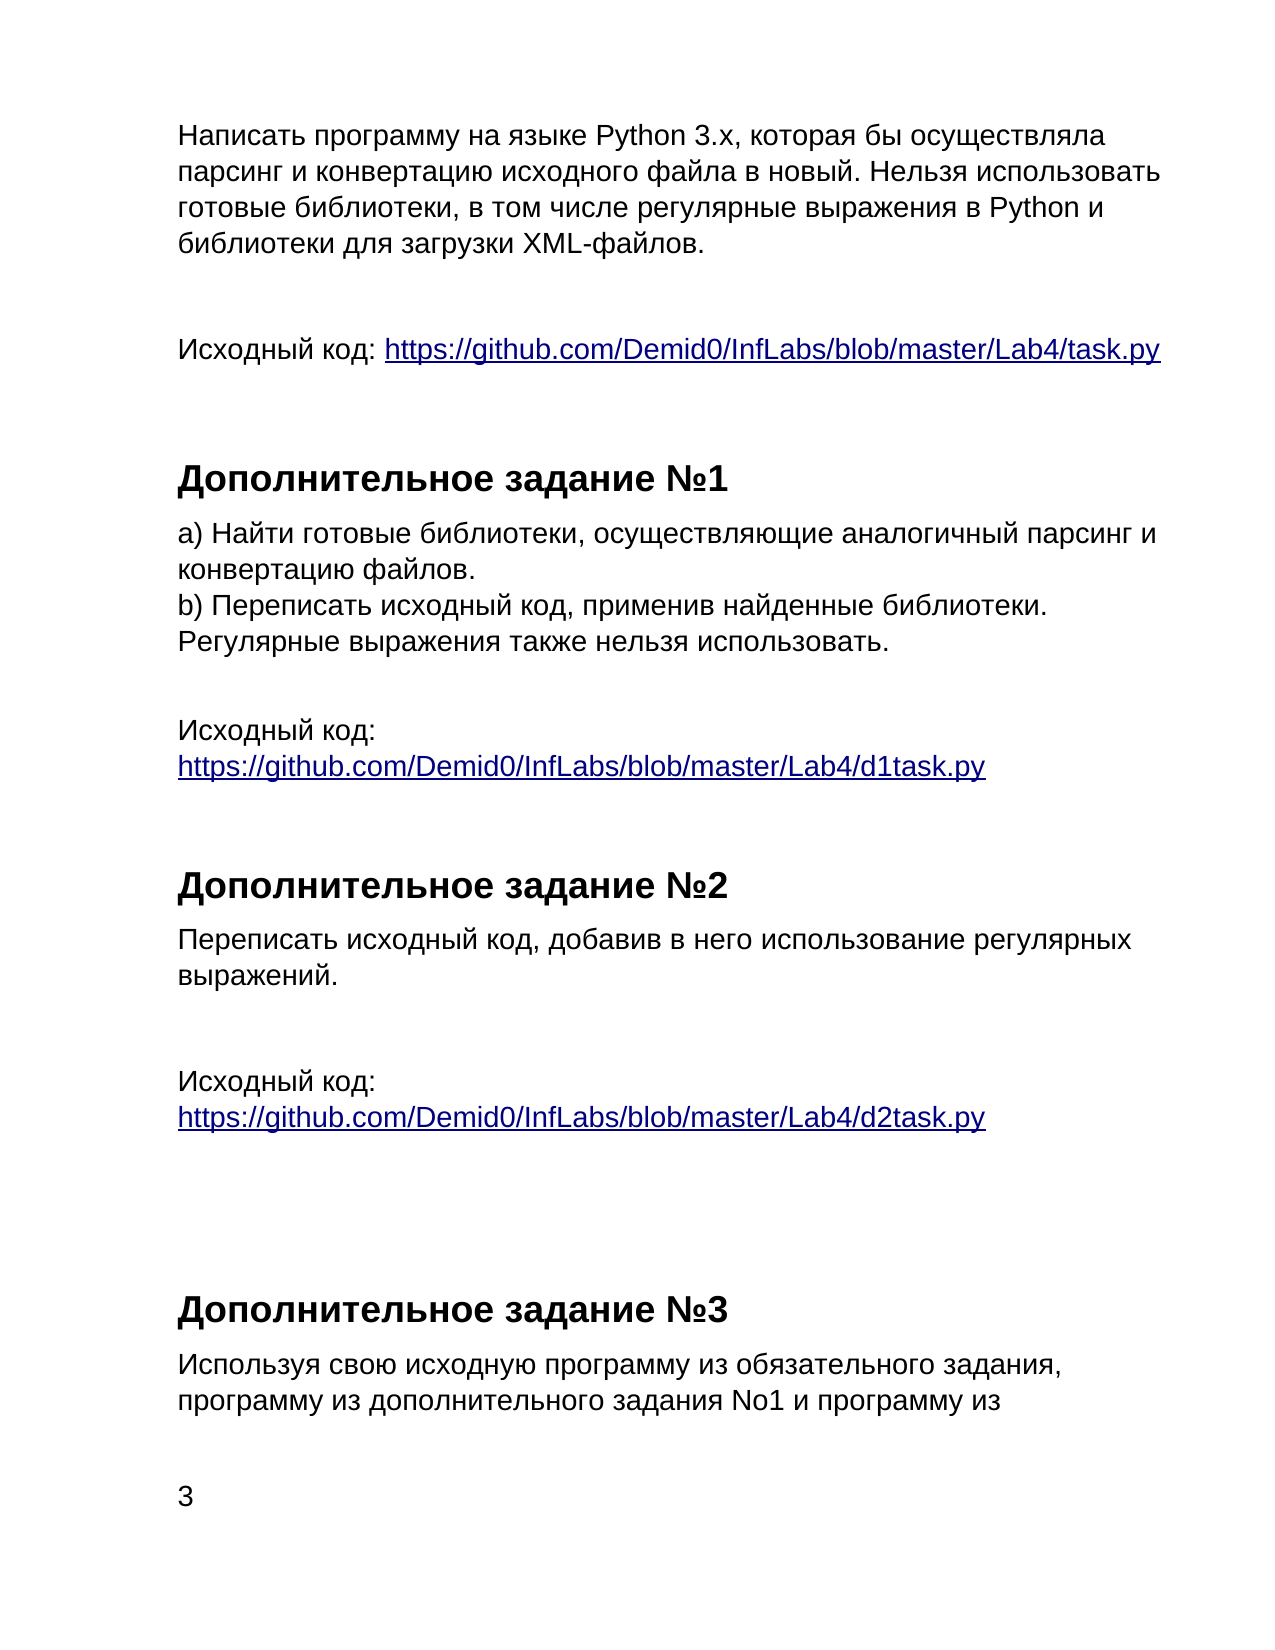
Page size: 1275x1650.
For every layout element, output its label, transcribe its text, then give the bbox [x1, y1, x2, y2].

text Исходный код: https://github.com/Demid0/InfLabs/blob/master/Lab4/d2task.py [177, 1064, 1186, 1134]
text Написать программу на языке Python 3.x, которая бы осуществляла парсинг и конвертацию исходного файла в новый. Нельзя использовать готовые библиотеки, в том числе регулярные выражения в Python и библиотеки для загрузки XML-файлов. [177, 118, 1186, 260]
subtitle Дополнительное задание №3 [177, 1288, 1186, 1331]
text Исходный код: https://github.com/Demid0/InfLabs/blob/master/Lab4/d1task.py [177, 713, 1186, 783]
subtitle Дополнительное задание №1 [177, 457, 1186, 500]
text Исходный код: https://github.com/Demid0/InfLabs/blob/master/Lab4/task.py [177, 332, 1186, 366]
text a) Найти готовые библиотеки, осуществляющие аналогичный парсинг и конвертацию файлов. b) Переписать исходный код, применив найденные библиотеки. Регулярные выражения также нельзя использовать. [177, 516, 1186, 694]
text Используя свою исходную программу из обязательного задания, программу из дополнительного задания No1 и программу из [177, 1347, 1186, 1416]
text Переписать исходный код, добавив в него использование регулярных выражений. [177, 922, 1186, 992]
subtitle Дополнительное задание №2 [177, 863, 1186, 906]
